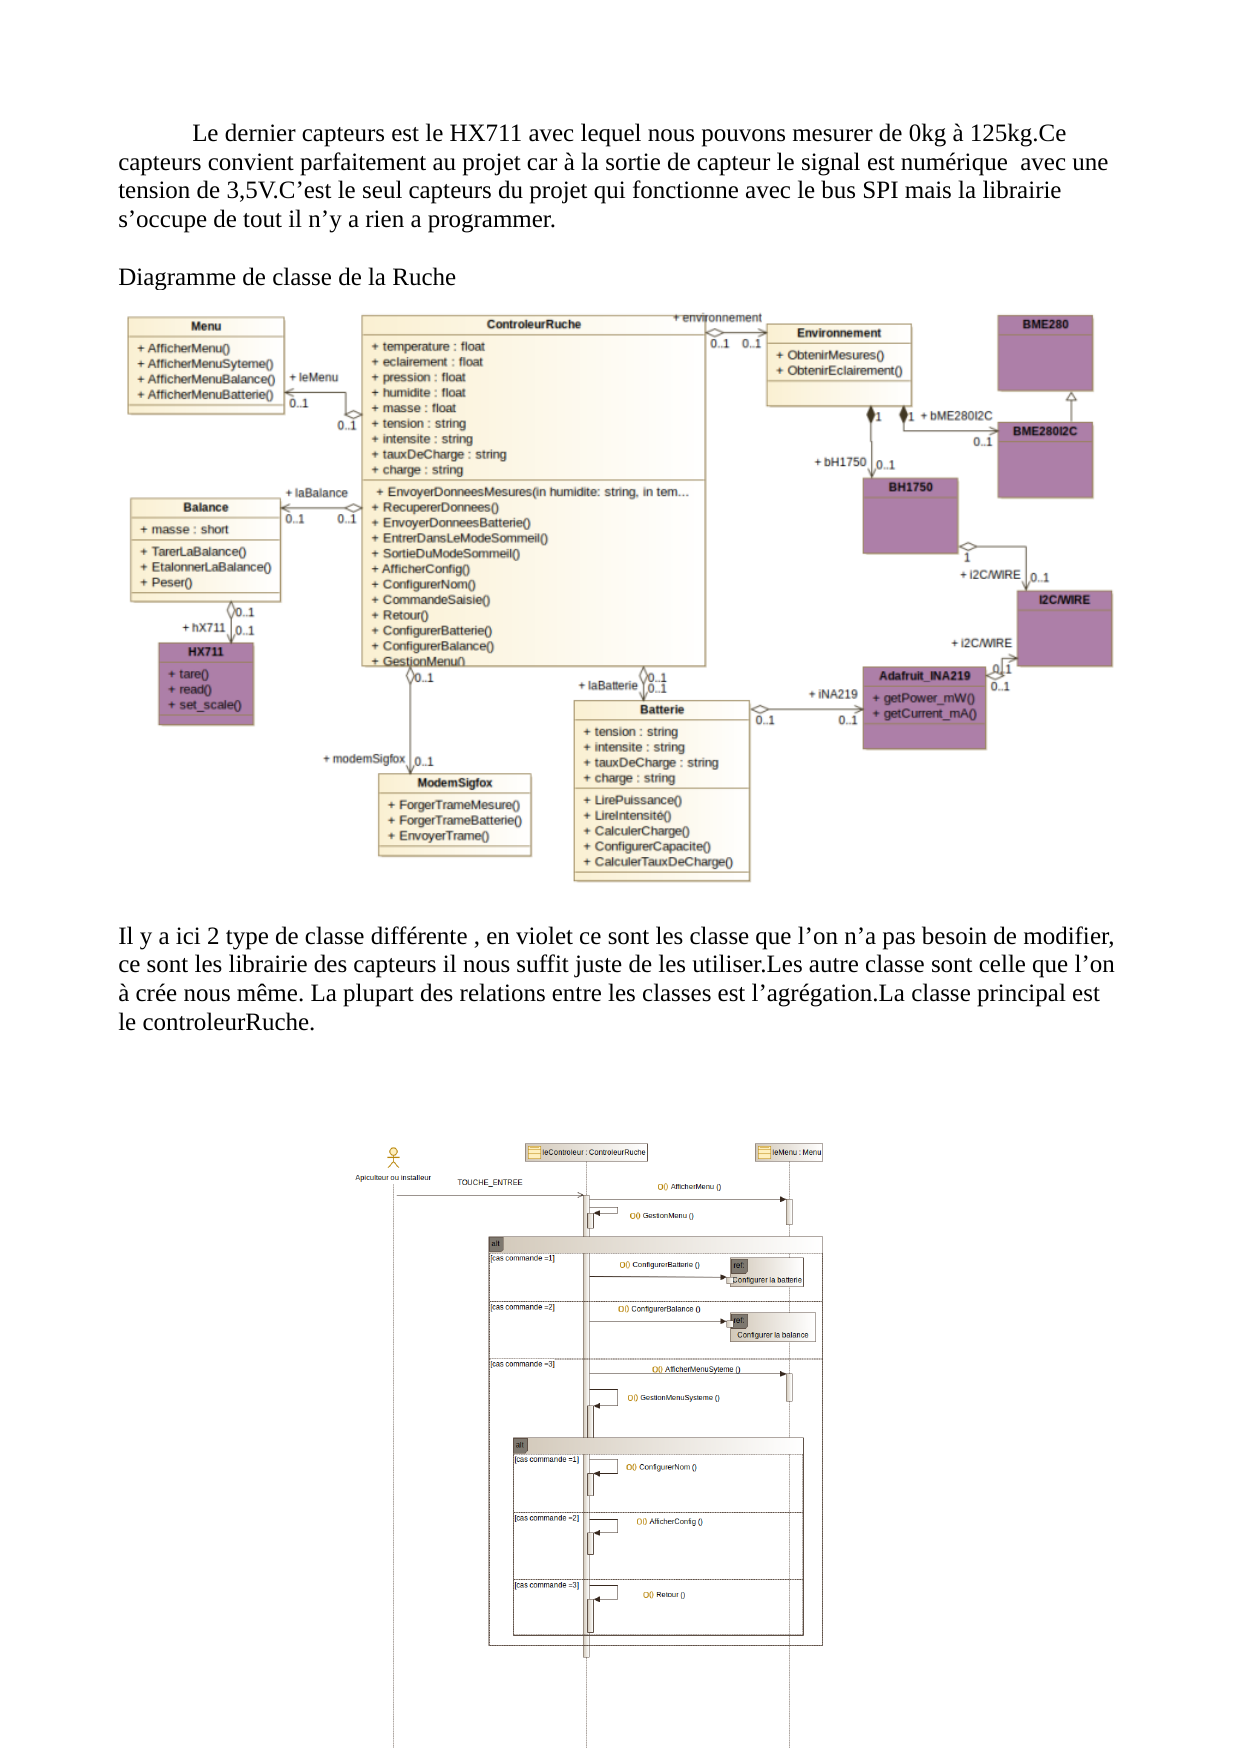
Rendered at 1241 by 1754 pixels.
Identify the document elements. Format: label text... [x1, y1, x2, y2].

picture [118, 290, 1123, 892]
text Diagramme de classe de la Ruche [118, 262, 1122, 290]
text Le dernier capteurs est le HX711 avec lequel nous pouvons mesurer de 0kg à 125kg.Ce capteurs convient parfaitement au projet car à la sortie de capteur le signal est numérique avec une tension de 3,5V.C’est le seul capteurs du projet qui fonctionne avec le bus SPI mais la librairie s’occupe de tout il n’y a rien a programmer. [118, 118, 1122, 233]
text Il y a ici 2 type de classe différente , en violet ce sont les classe que l’on n’a pas besoin de modifier, ce sont les librairie des capteurs il nous suffit juste de les utiliser.Les autre classe sont celle que l’on à crée nous même. La plupart des relations entre les classes est l’agrégation.La classe principal est le controleurRuche. [118, 921, 1122, 1036]
picture [349, 1137, 829, 1754]
